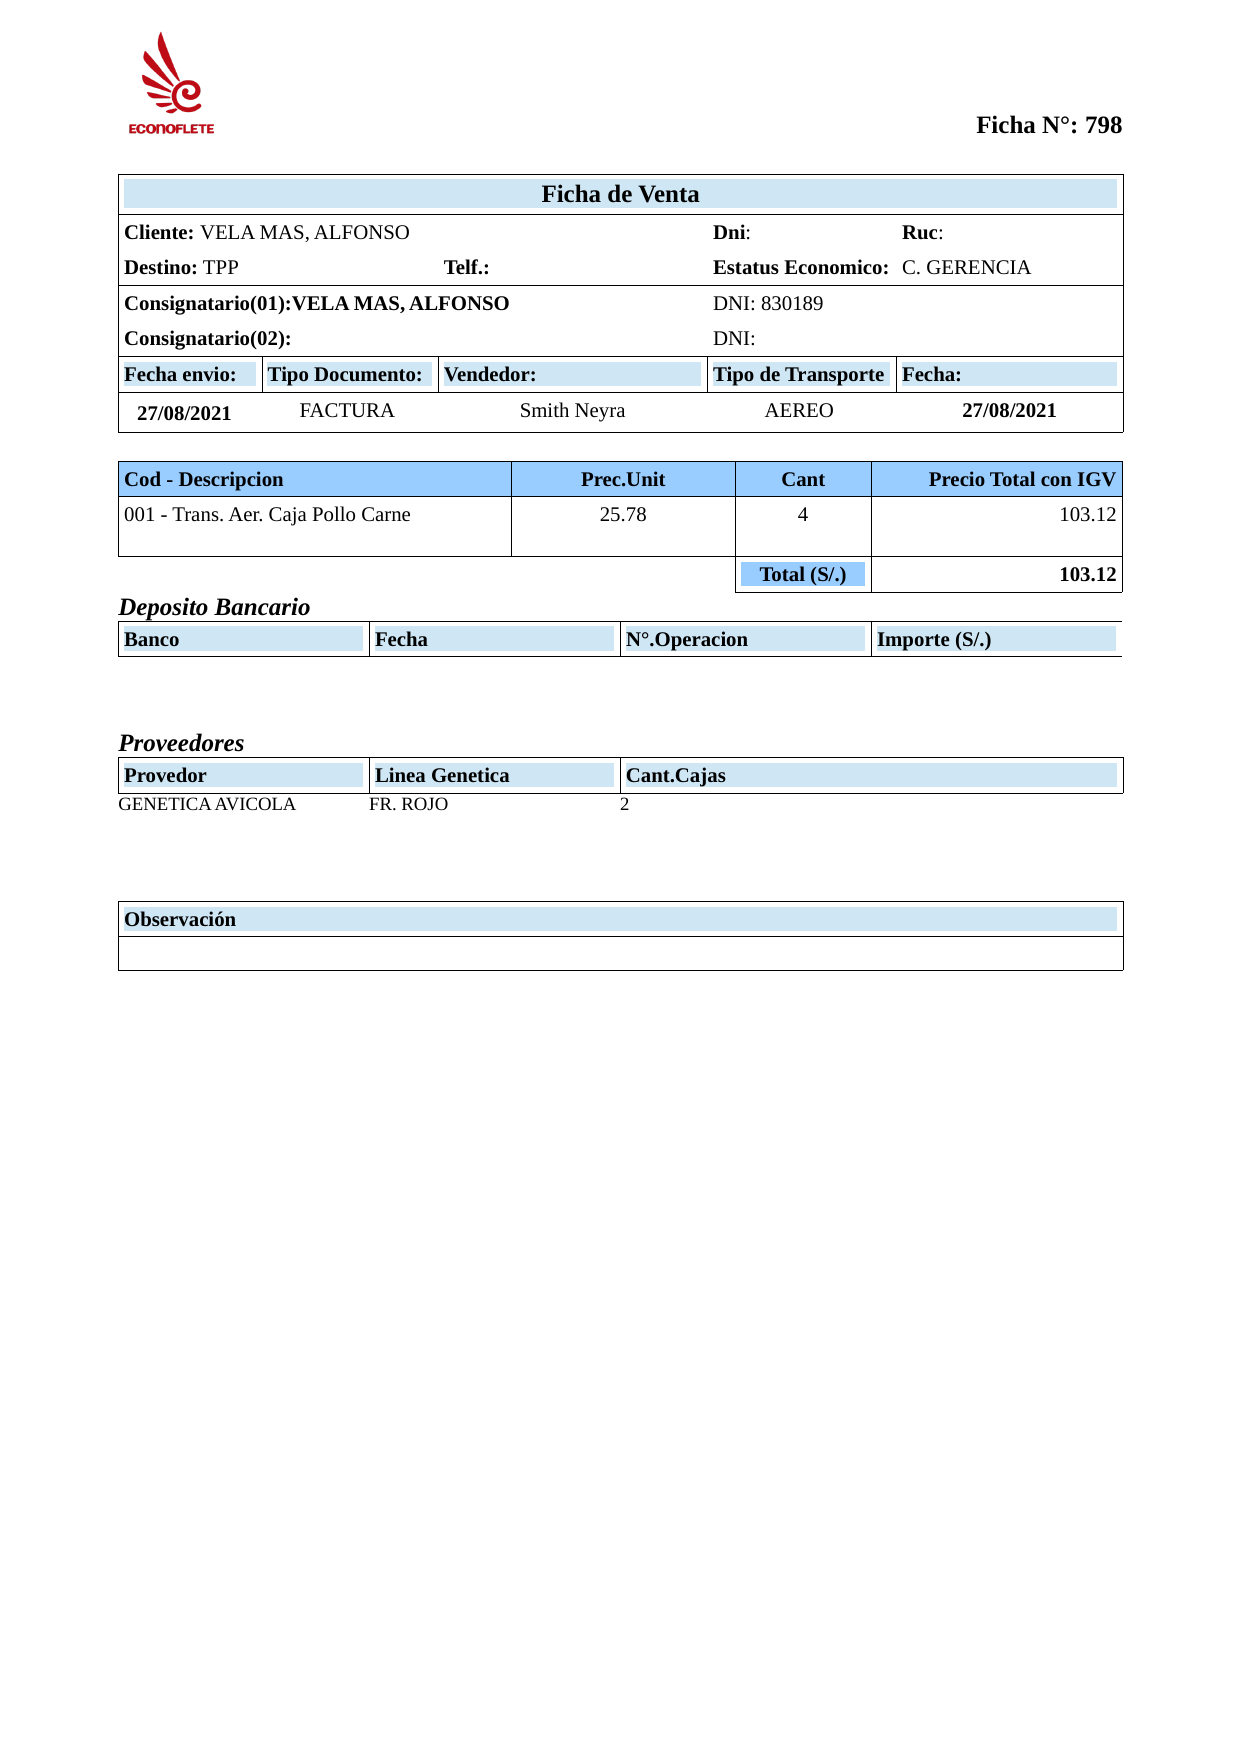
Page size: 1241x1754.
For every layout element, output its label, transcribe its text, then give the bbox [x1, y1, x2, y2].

table_cell [118, 815, 369, 836]
table_cell [871, 705, 1122, 728]
table_cell [118, 557, 511, 592]
table_cell [620, 657, 871, 680]
table_cell 25.78 [512, 497, 735, 556]
table_cell Consignatario(01):VELA MAS, ALFONSO [119, 286, 707, 321]
table_cell Dni: [707, 215, 896, 249]
table_cell [118, 858, 369, 879]
table_cell FACTURA [262, 393, 438, 432]
table_cell Fecha envio: [119, 357, 262, 392]
table_cell Tipo de Transporte [708, 357, 896, 392]
table_cell [369, 705, 620, 728]
table_cell AEREO [707, 393, 896, 432]
table_cell 103.12 [872, 497, 1122, 556]
table_cell [119, 937, 1123, 969]
table_cell Smith Neyra [438, 393, 707, 432]
table_cell 27/08/2021 [896, 393, 1123, 432]
table_cell [118, 836, 369, 858]
table_header N°.Operacion [621, 622, 871, 656]
table_cell FR. ROJO [369, 794, 620, 814]
table_cell [369, 879, 620, 901]
table_header Fecha [370, 622, 620, 656]
table_header Prec.Unit [512, 462, 735, 496]
table_cell Destino: TPP [119, 249, 438, 285]
table_cell Telf.: [438, 249, 707, 285]
table_cell 001 - Trans. Aer. Caja Pollo Carne [119, 497, 511, 556]
text Proveedores [118, 728, 1122, 757]
table_header Observación [119, 902, 1123, 936]
table_cell [620, 858, 1123, 879]
table_header Cod - Descripcion [119, 462, 511, 496]
table_cell GENETICA AVICOLA [118, 794, 369, 814]
table_cell [620, 815, 1123, 836]
table_cell [369, 836, 620, 858]
table_cell [511, 557, 735, 592]
table_cell 4 [736, 497, 871, 556]
table_header Cant [736, 462, 871, 496]
table_cell [118, 705, 369, 728]
table_cell [620, 879, 1123, 901]
table_header Banco [119, 622, 369, 656]
table_cell [369, 815, 620, 836]
table_cell [118, 879, 369, 901]
table_cell Vendedor: [439, 357, 707, 392]
table_cell [118, 680, 369, 704]
table_cell C. GERENCIA [896, 249, 1123, 285]
table_cell DNI: [707, 321, 1123, 356]
table_header Provedor [119, 758, 369, 793]
table_cell [369, 858, 620, 879]
table_cell 27/08/2021 [119, 393, 262, 432]
table_cell [620, 836, 1123, 858]
table_cell DNI: 830189 [707, 286, 1123, 321]
table_cell [369, 680, 620, 704]
table_cell [871, 657, 1122, 680]
table_header Precio Total con IGV [872, 462, 1122, 496]
table_cell Estatus Economico: [707, 249, 896, 285]
table_cell Cliente: VELA MAS, ALFONSO [119, 215, 707, 249]
table_header Ficha de Venta [119, 175, 1123, 214]
table_cell [620, 680, 871, 704]
table_cell [369, 657, 620, 680]
table_cell Ruc: [896, 215, 1123, 249]
text Deposito Bancario [118, 592, 1122, 621]
table_cell 103.12 [872, 557, 1122, 592]
table_header Cant.Cajas [621, 758, 1123, 793]
table_cell [871, 680, 1122, 704]
table_cell Consignatario(02): [119, 321, 707, 356]
table_cell [620, 705, 871, 728]
table_header Linea Genetica [370, 758, 620, 793]
picture [118, 31, 225, 134]
table_cell Fecha: [897, 357, 1123, 392]
table_cell Tipo Documento: [263, 357, 438, 392]
table_cell Total (S/.) [736, 557, 871, 592]
table_cell [118, 657, 369, 680]
table_header Importe (S/.) [872, 622, 1122, 656]
table_cell 2 [620, 794, 1123, 814]
